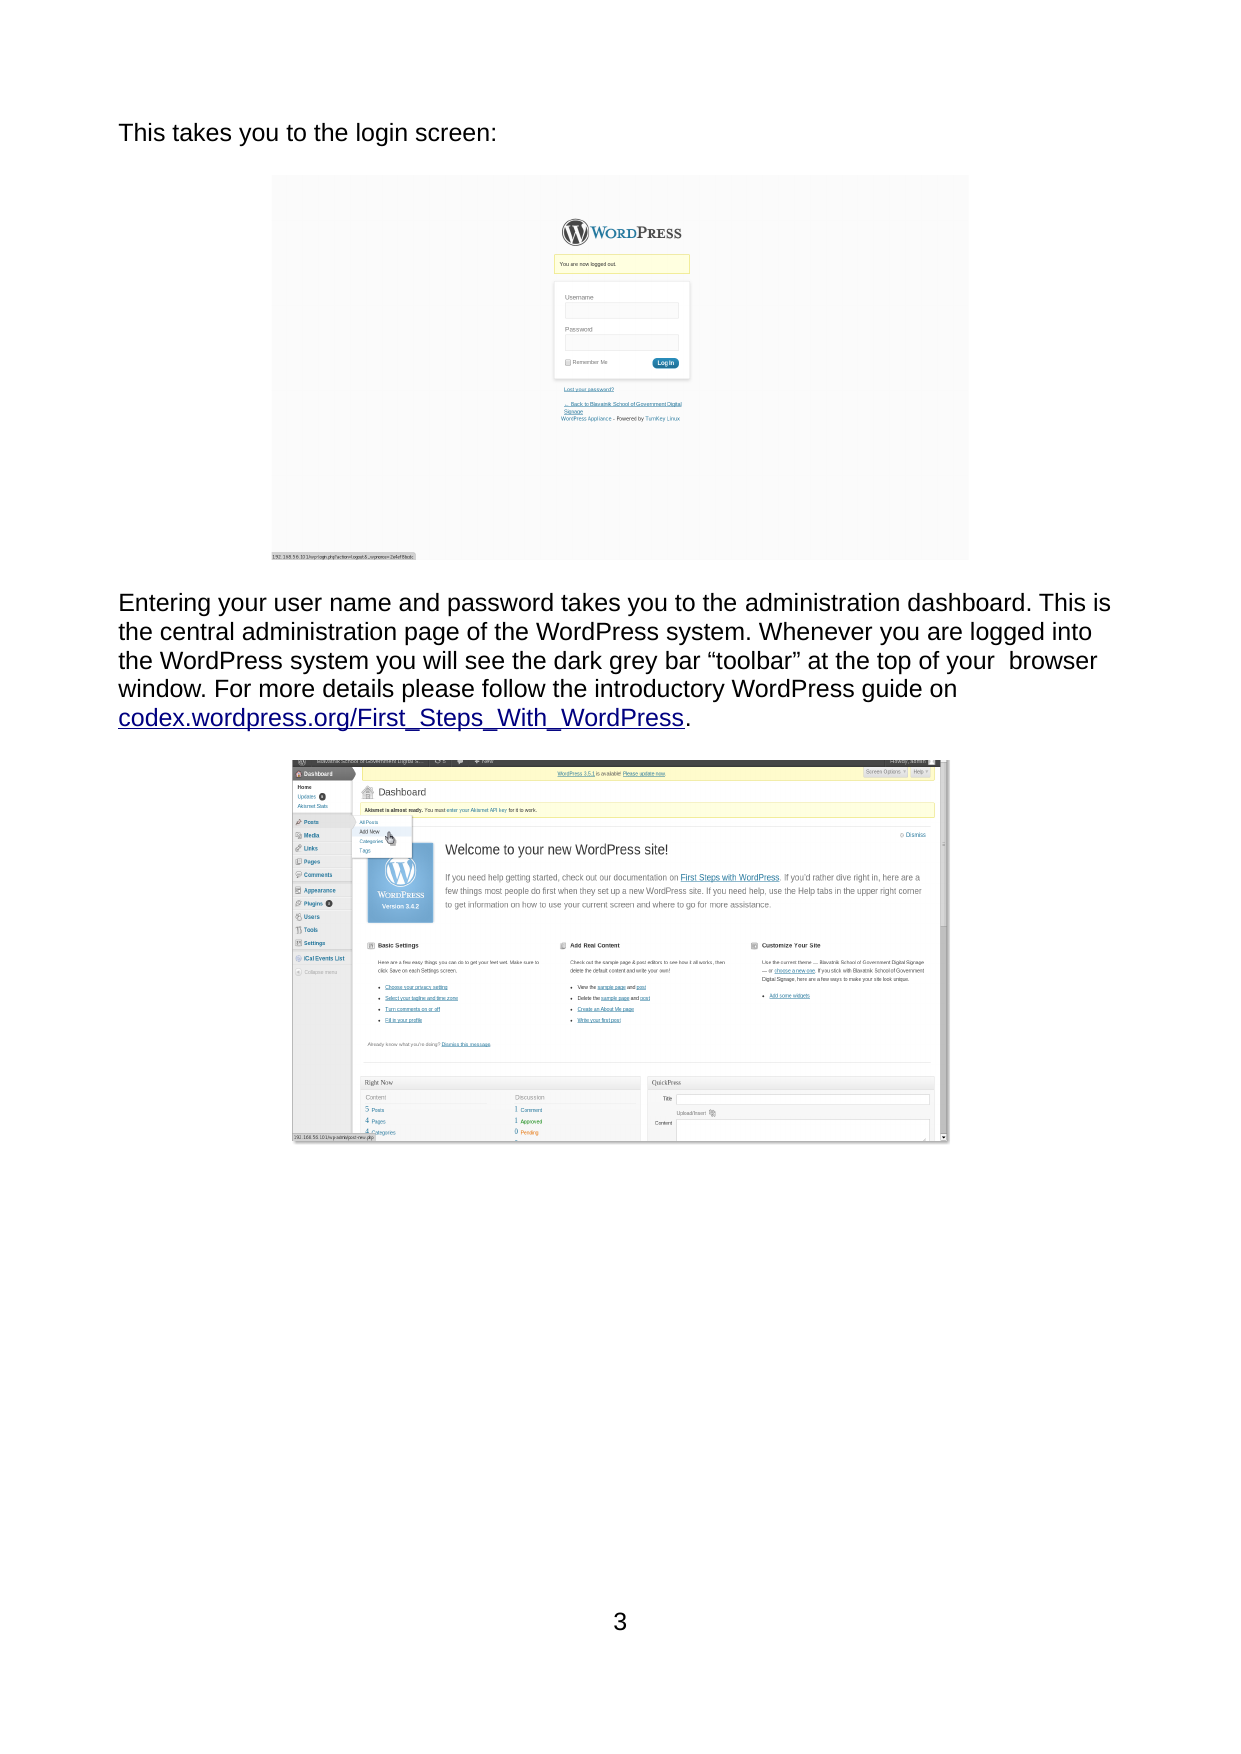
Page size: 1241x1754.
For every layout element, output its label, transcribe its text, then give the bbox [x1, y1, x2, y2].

text Entering your user name and password takes you to the administration dashboard. This is the central administration page of the WordPress system. Whenever you are logged into the WordPress system you will see the dark grey bar “toolbar” at the top of your browser window. For more details please follow the introductory WordPress guide on codex.wordpress.org/First_Steps_With_WordPress. [118, 588, 1122, 732]
picture [271, 175, 969, 560]
text This takes you to the login screen: [118, 118, 1122, 147]
picture [290, 760, 951, 1145]
